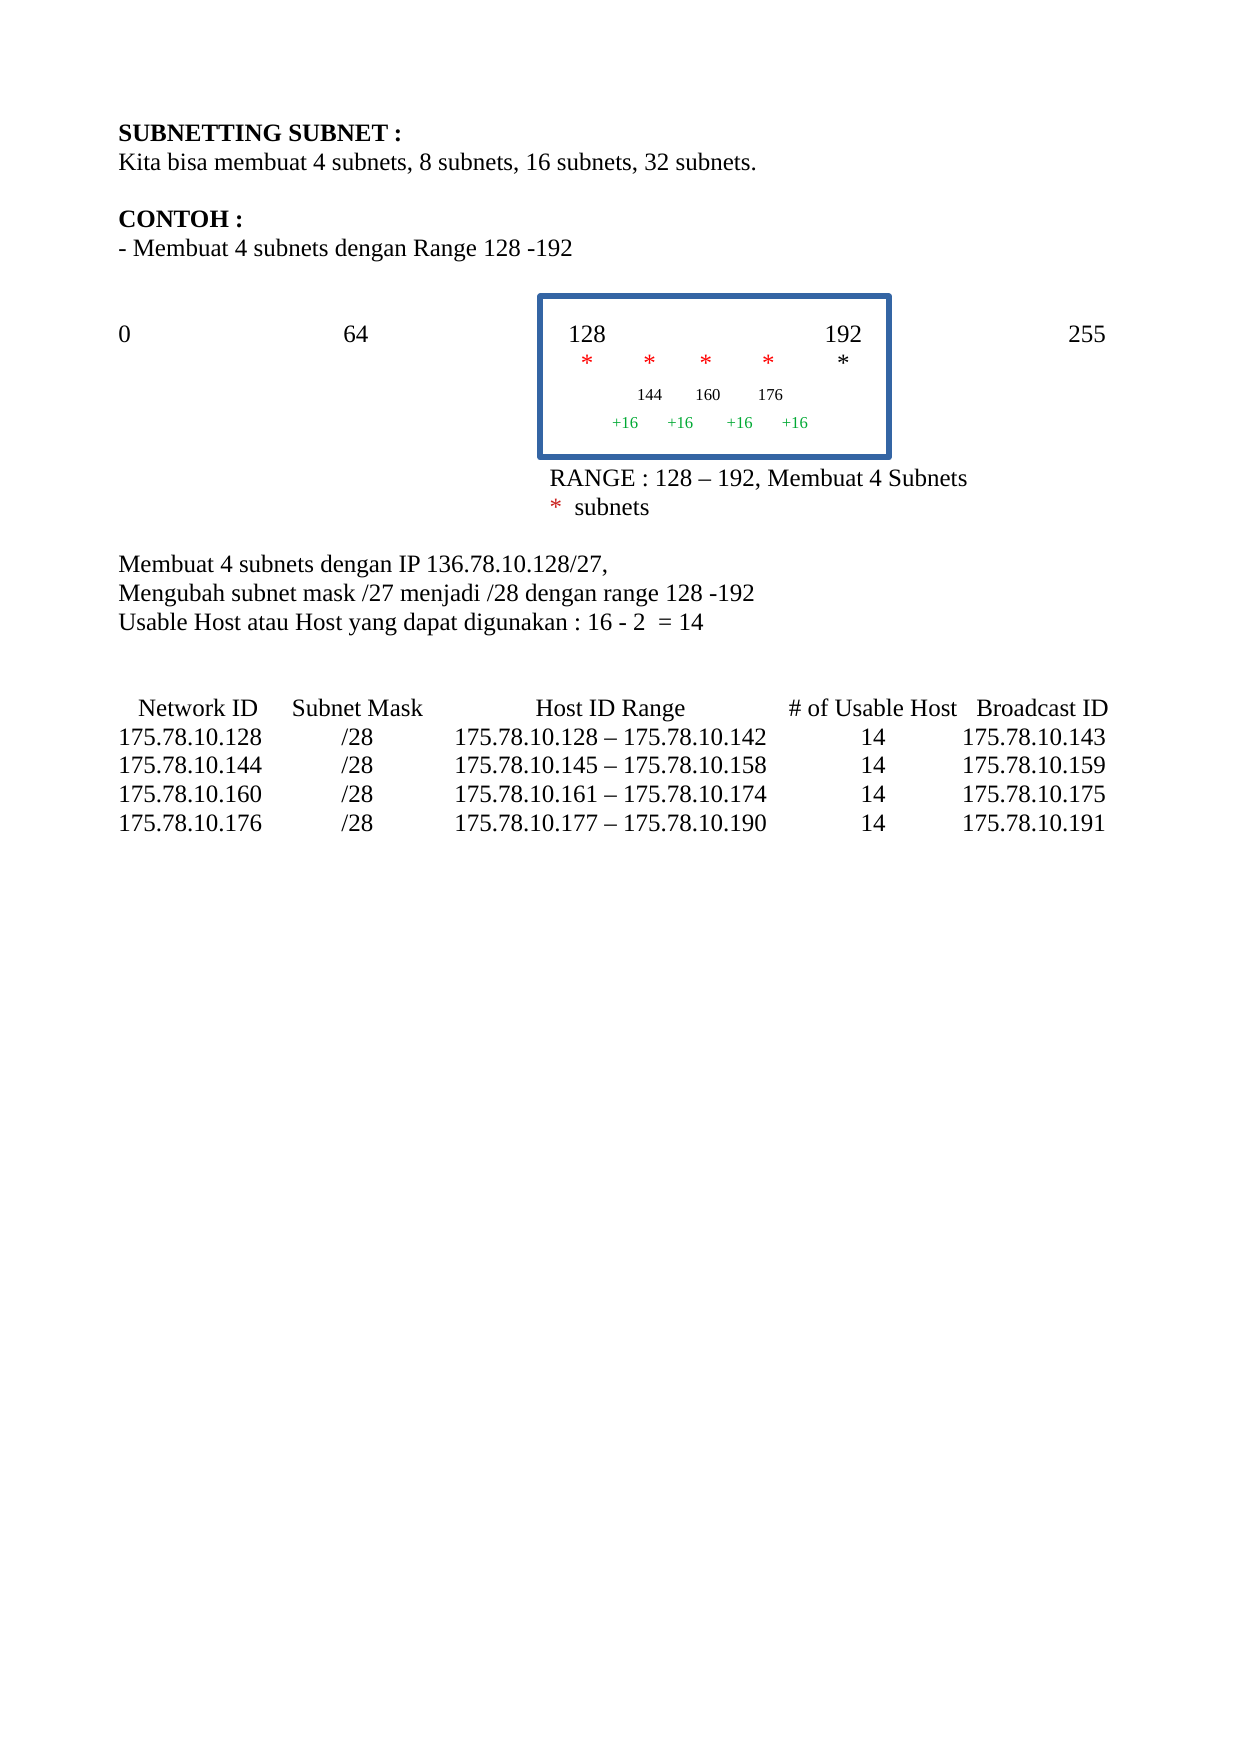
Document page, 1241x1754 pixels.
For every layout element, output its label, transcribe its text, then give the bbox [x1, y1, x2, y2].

table_cell 175.78.10.144 [118, 751, 277, 779]
table_header Broadcast ID [962, 693, 1123, 722]
text [892, 377, 1122, 406]
table_cell 14 [784, 751, 962, 779]
text Kita bisa membuat 4 subnets, 8 subnets, 16 subnets, 32 subnets. [118, 147, 1122, 176]
table_cell /28 [278, 808, 437, 837]
table_header Network ID [118, 693, 277, 722]
text Membuat 4 subnets dengan IP 136.78.10.128/27, [118, 549, 1122, 578]
text - Membuat 4 subnets dengan Range 128 -192 [118, 233, 1122, 262]
table_cell 175.78.10.191 [962, 808, 1123, 837]
table_cell 14 [784, 722, 962, 751]
text [118, 406, 537, 434]
table_cell 175.78.10.128 [118, 722, 277, 751]
table_header # of Usable Host [784, 693, 962, 722]
table_cell 175.78.10.159 [962, 751, 1123, 779]
text +16 +16 +16 +16 [543, 406, 886, 434]
text 0 64 [118, 319, 537, 348]
table_cell /28 [278, 751, 437, 779]
table_header Host ID Range [437, 693, 784, 722]
text 128 192 [543, 319, 886, 348]
table_cell 14 [784, 808, 962, 837]
text [118, 377, 537, 406]
table_cell 175.78.10.175 [962, 779, 1123, 808]
table_cell 14 [784, 779, 962, 808]
text [892, 348, 1122, 377]
text * * * * * [543, 348, 886, 377]
text 255 [892, 319, 1122, 348]
table_header Subnet Mask [278, 693, 437, 722]
text Mengubah subnet mask /27 menjadi /28 dengan range 128 -192 [118, 578, 1122, 607]
table_cell 175.78.10.128 – 175.78.10.142 [437, 722, 784, 751]
table_cell 175.78.10.143 [962, 722, 1123, 751]
table_cell 175.78.10.160 [118, 779, 277, 808]
table_cell 175.78.10.177 – 175.78.10.190 [437, 808, 784, 837]
text CONTOH : [118, 204, 1122, 233]
text RANGE : 128 – 192, Membuat 4 Subnets [118, 463, 1122, 492]
table_cell /28 [278, 779, 437, 808]
text Usable Host atau Host yang dapat digunakan : 16 - 2 = 14 [118, 607, 1122, 636]
table_cell 175.78.10.161 – 175.78.10.174 [437, 779, 784, 808]
table_cell 175.78.10.176 [118, 808, 277, 837]
text [892, 406, 1122, 434]
text 144 160 176 [543, 377, 886, 406]
text [118, 348, 537, 377]
text SUBNETTING SUBNET : [118, 118, 1122, 147]
table_cell 175.78.10.145 – 175.78.10.158 [437, 751, 784, 779]
text * subnets [118, 492, 1122, 521]
table_cell /28 [278, 722, 437, 751]
